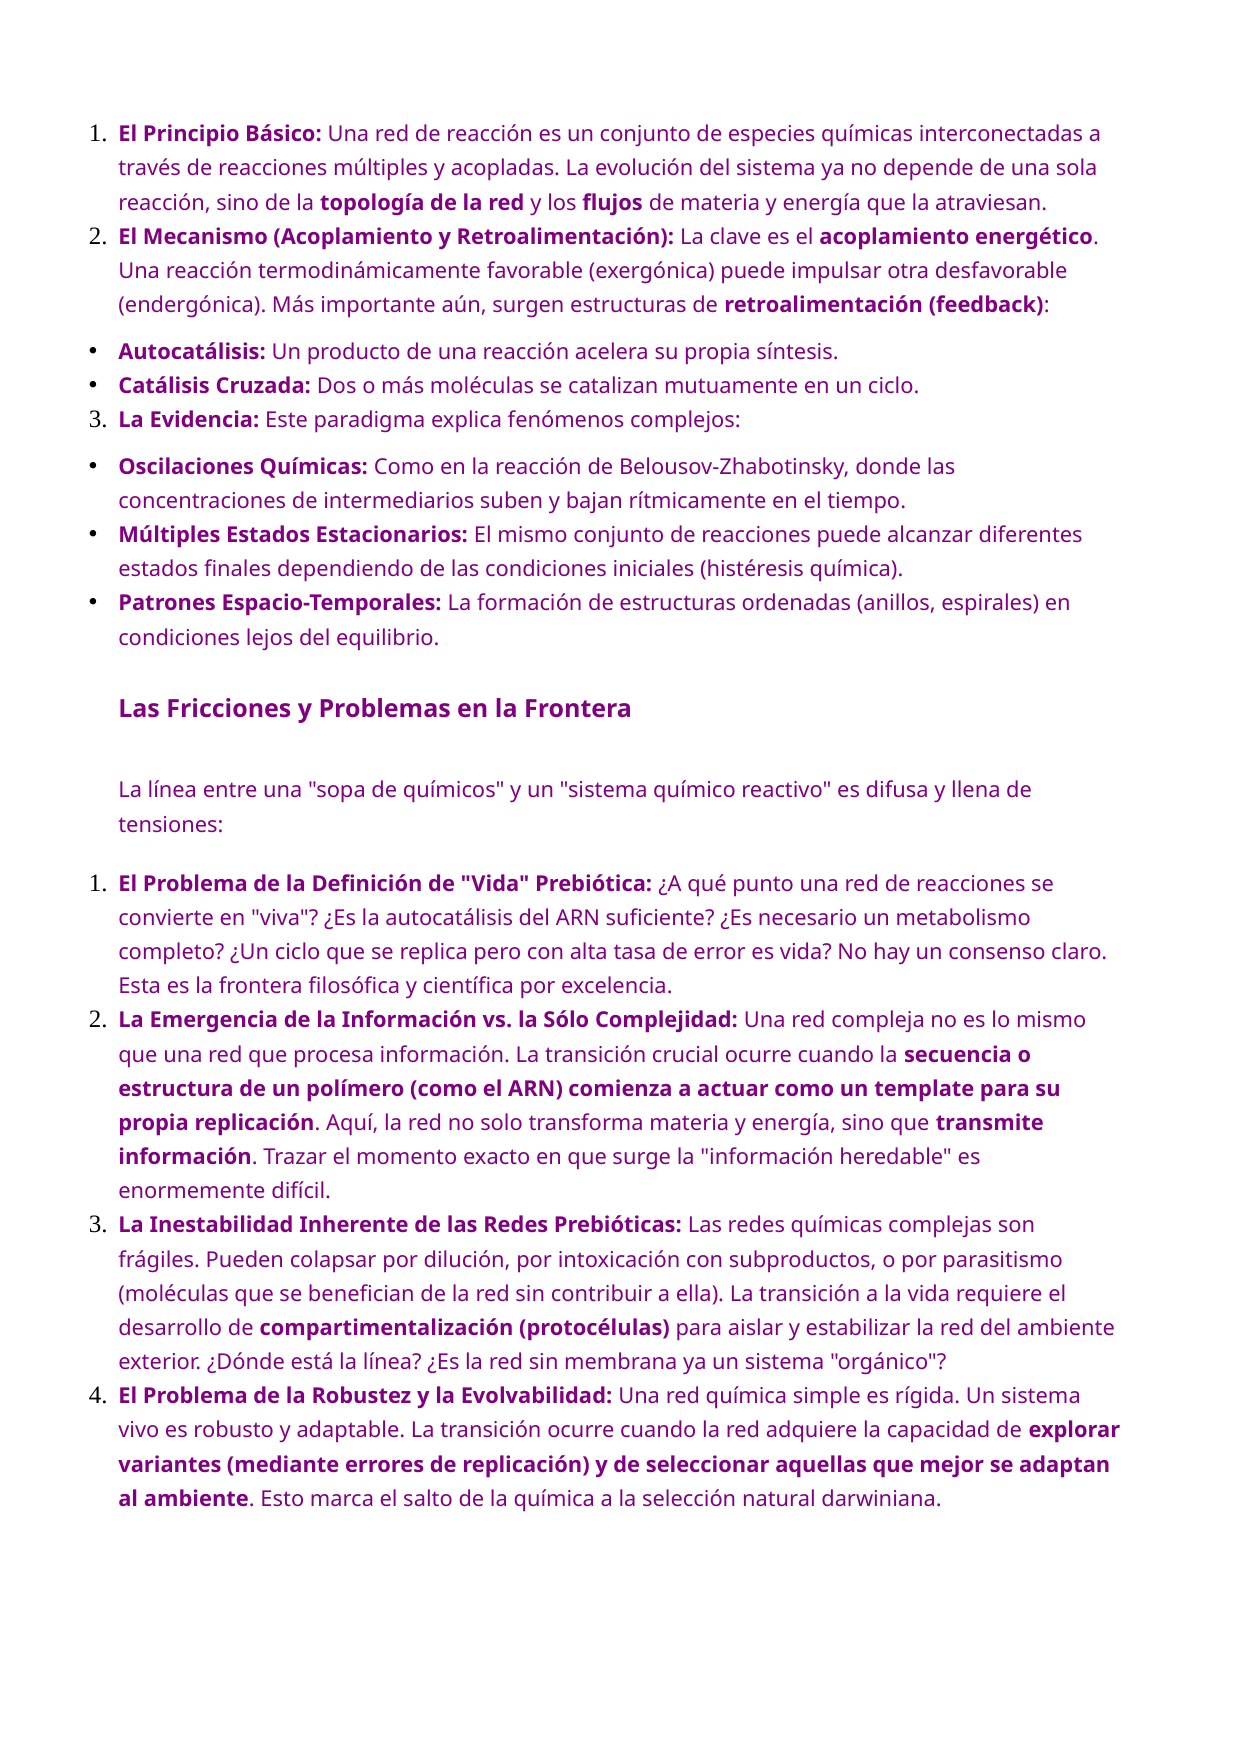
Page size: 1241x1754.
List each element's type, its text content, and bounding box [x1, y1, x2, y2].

list El Problema de la Definición de "Vida" Prebiótica: ¿A qué punto una red de reacciones se convierte en "viva"? ¿Es la autocatálisis del ARN suficiente? ¿Es necesario un metabolismo completo? ¿Un ciclo que se replica pero con alta tasa de error es vida? No hay un consenso claro. Esta es la frontera filosófica y científica por excelencia. [118, 868, 1122, 1000]
text La línea entre una "sopa de químicos" y un "sistema químico reactivo" es difusa y llena de tensiones: [118, 774, 1122, 838]
list La Inestabilidad Inherente de las Redes Prebióticas: Las redes químicas complejas son frágiles. Pueden colapsar por dilución, por intoxicación con subproductos, o por parasitismo (moléculas que se benefician de la red sin contribuir a ella). La transición a la vida requiere el desarrollo de compartimentalización (protocélulas) para aislar y estabilizar la red del ambiente exterior. ¿Dónde está la línea? ¿Es la red sin membrana ya un sistema "orgánico"? [118, 1209, 1122, 1376]
list La Evidencia: Este paradigma explica fenómenos complejos: [118, 404, 1122, 434]
list Autocatálisis: Un producto de una reacción acelera su propia síntesis. [118, 336, 1122, 365]
list La Emergencia de la Información vs. la Sólo Complejidad: Una red compleja no es lo mismo que una red que procesa información. La transición crucial ocurre cuando la secuencia o estructura de un polímero (como el ARN) comienza a actuar como un template para su propia replicación. Aquí, la red no solo transforma materia y energía, sino que transmite información. Trazar el momento exacto en que surge la "información heredable" es enormemente difícil. [118, 1004, 1122, 1205]
list El Principio Básico: Una red de reacción es un conjunto de especies químicas interconectadas a través de reacciones múltiples y acopladas. La evolución del sistema ya no depende de una sola reacción, sino de la topología de la red y los flujos de materia y energía que la atraviesan. [118, 118, 1122, 216]
list El Problema de la Robustez y la Evolvabilidad: Una red química simple es rígida. Un sistema vivo es robusto y adaptable. La transición ocurre cuando la red adquiere la capacidad de explorar variantes (mediante errores de replicación) y de seleccionar aquellas que mejor se adaptan al ambiente. Esto marca el salto de la química a la selección natural darwiniana. [118, 1380, 1122, 1512]
list Patrones Espacio-Temporales: La formación de estructuras ordenadas (anillos, espirales) en condiciones lejos del equilibrio. [118, 587, 1122, 651]
list El Mecanismo (Acoplamiento y Retroalimentación): La clave es el acoplamiento energético. Una reacción termodinámicamente favorable (exergónica) puede impulsar otra desfavorable (endergónica). Más importante aún, surgen estructuras de retroalimentación (feedback): [118, 221, 1122, 319]
list Catálisis Cruzada: Dos o más moléculas se catalizan mutuamente en un ciclo. [118, 370, 1122, 399]
list Oscilaciones Químicas: Como en la reacción de Belousov-Zhabotinsky, donde las concentraciones de intermediarios suben y bajan rítmicamente en el tiempo. [118, 451, 1122, 514]
subtitle Las Fricciones y Problemas en la Frontera [118, 681, 1122, 724]
list Múltiples Estados Estacionarios: El mismo conjunto de reacciones puede alcanzar diferentes estados finales dependiendo de las condiciones iniciales (histéresis química). [118, 519, 1122, 583]
